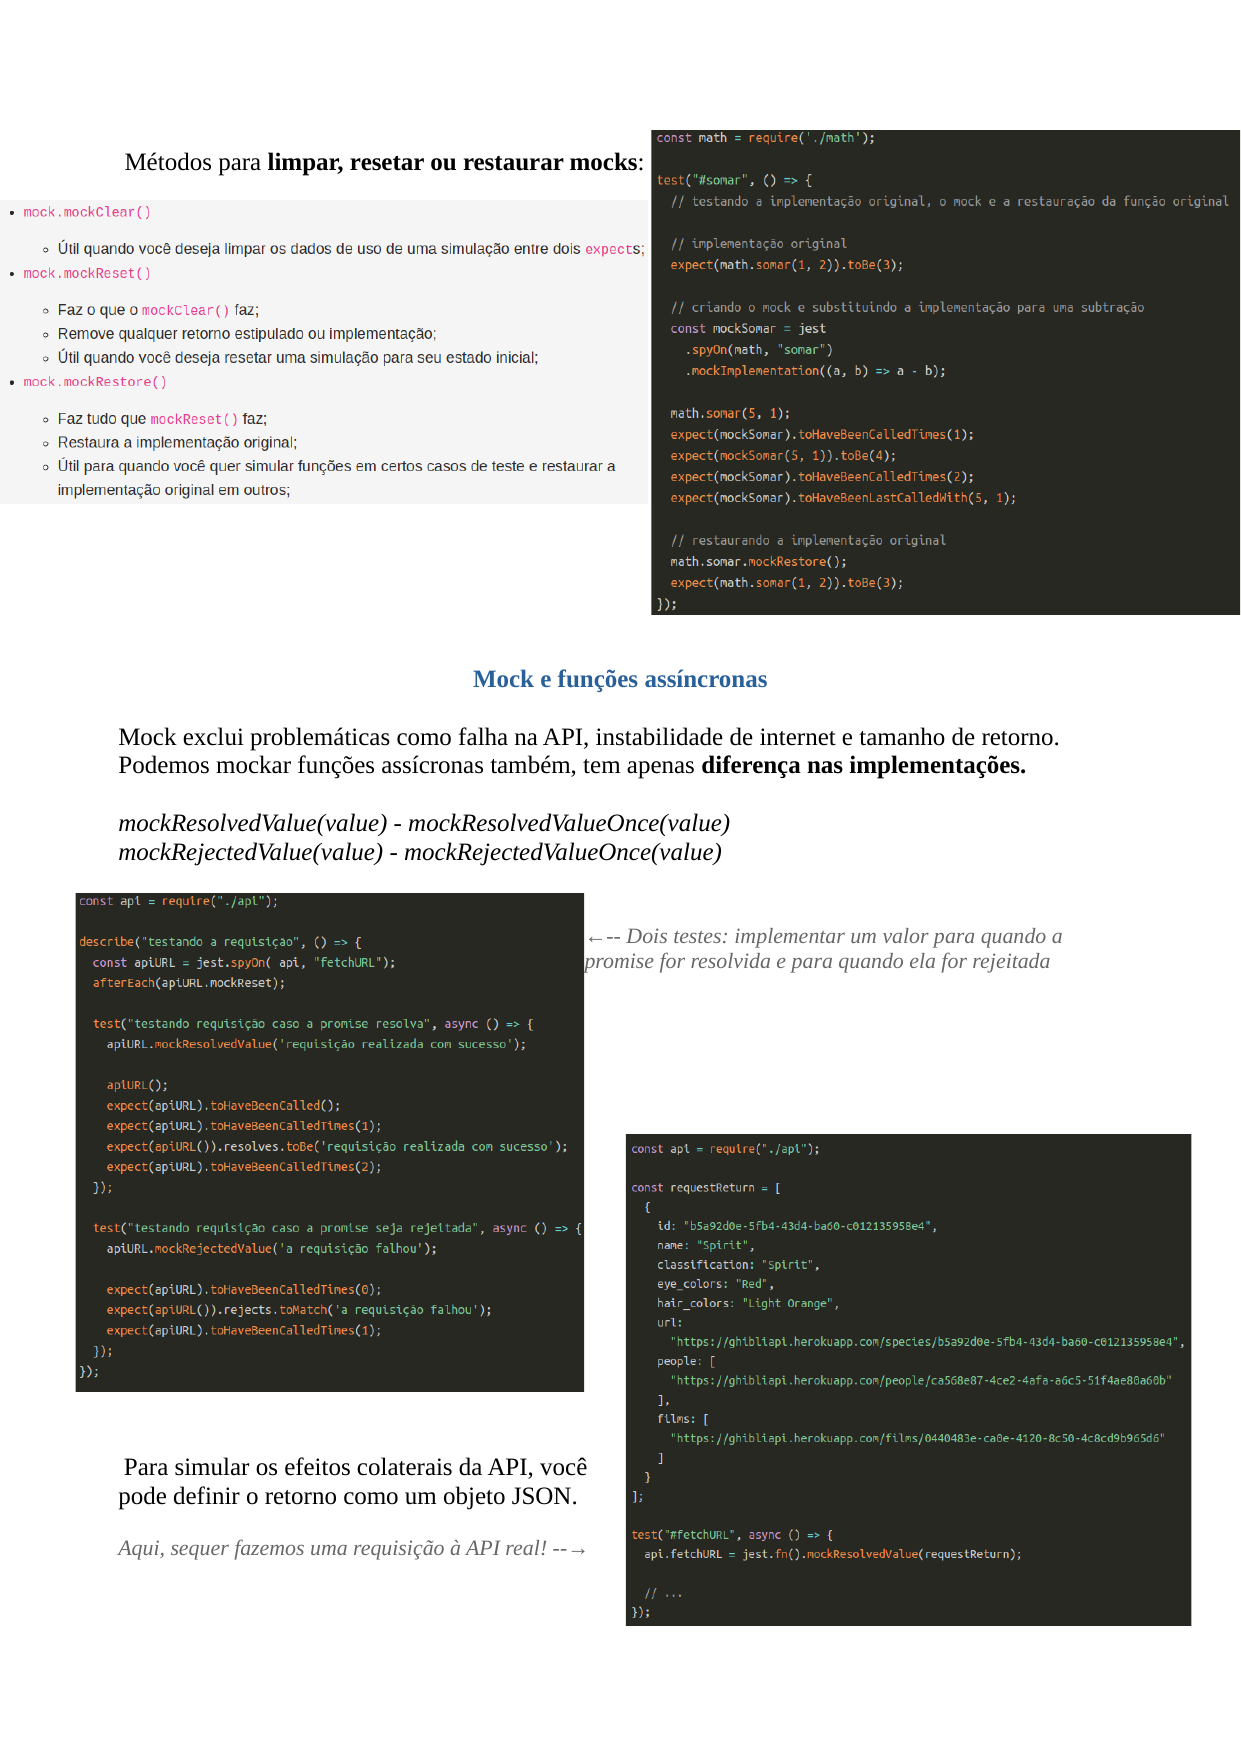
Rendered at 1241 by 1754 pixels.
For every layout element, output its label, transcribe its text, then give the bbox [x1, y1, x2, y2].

picture [651, 130, 1241, 615]
text Métodos para limpar, resetar ou restaurar mocks: [118, 147, 651, 176]
picture [0, 200, 649, 504]
picture [625, 1134, 1192, 1626]
picture [75, 893, 585, 1392]
text Mock e funções assíncronas [118, 664, 1122, 693]
text Podemos mockar funções assícronas também, tem apenas diferença nas implementações. [118, 751, 1122, 779]
text Aqui, sequer fazemos uma requisição à API real! --→ [118, 1535, 625, 1560]
text Para simular os efeitos colaterais da API, você pode definir o retorno como um objeto JSON. [118, 1452, 625, 1510]
text Mock exclui problemáticas como falha na API, instabilidade de internet e tamanho de retorno. [118, 722, 1122, 751]
text mockRejectedValue(value) - mockRejectedValueOnce(value) [118, 837, 1122, 866]
text mockResolvedValue(value) - mockResolvedValueOnce(value) [118, 808, 1122, 837]
text ←-- Dois testes: implementar um valor para quando a promise for resolvida e para quando ela for rejeitada [585, 923, 1122, 973]
